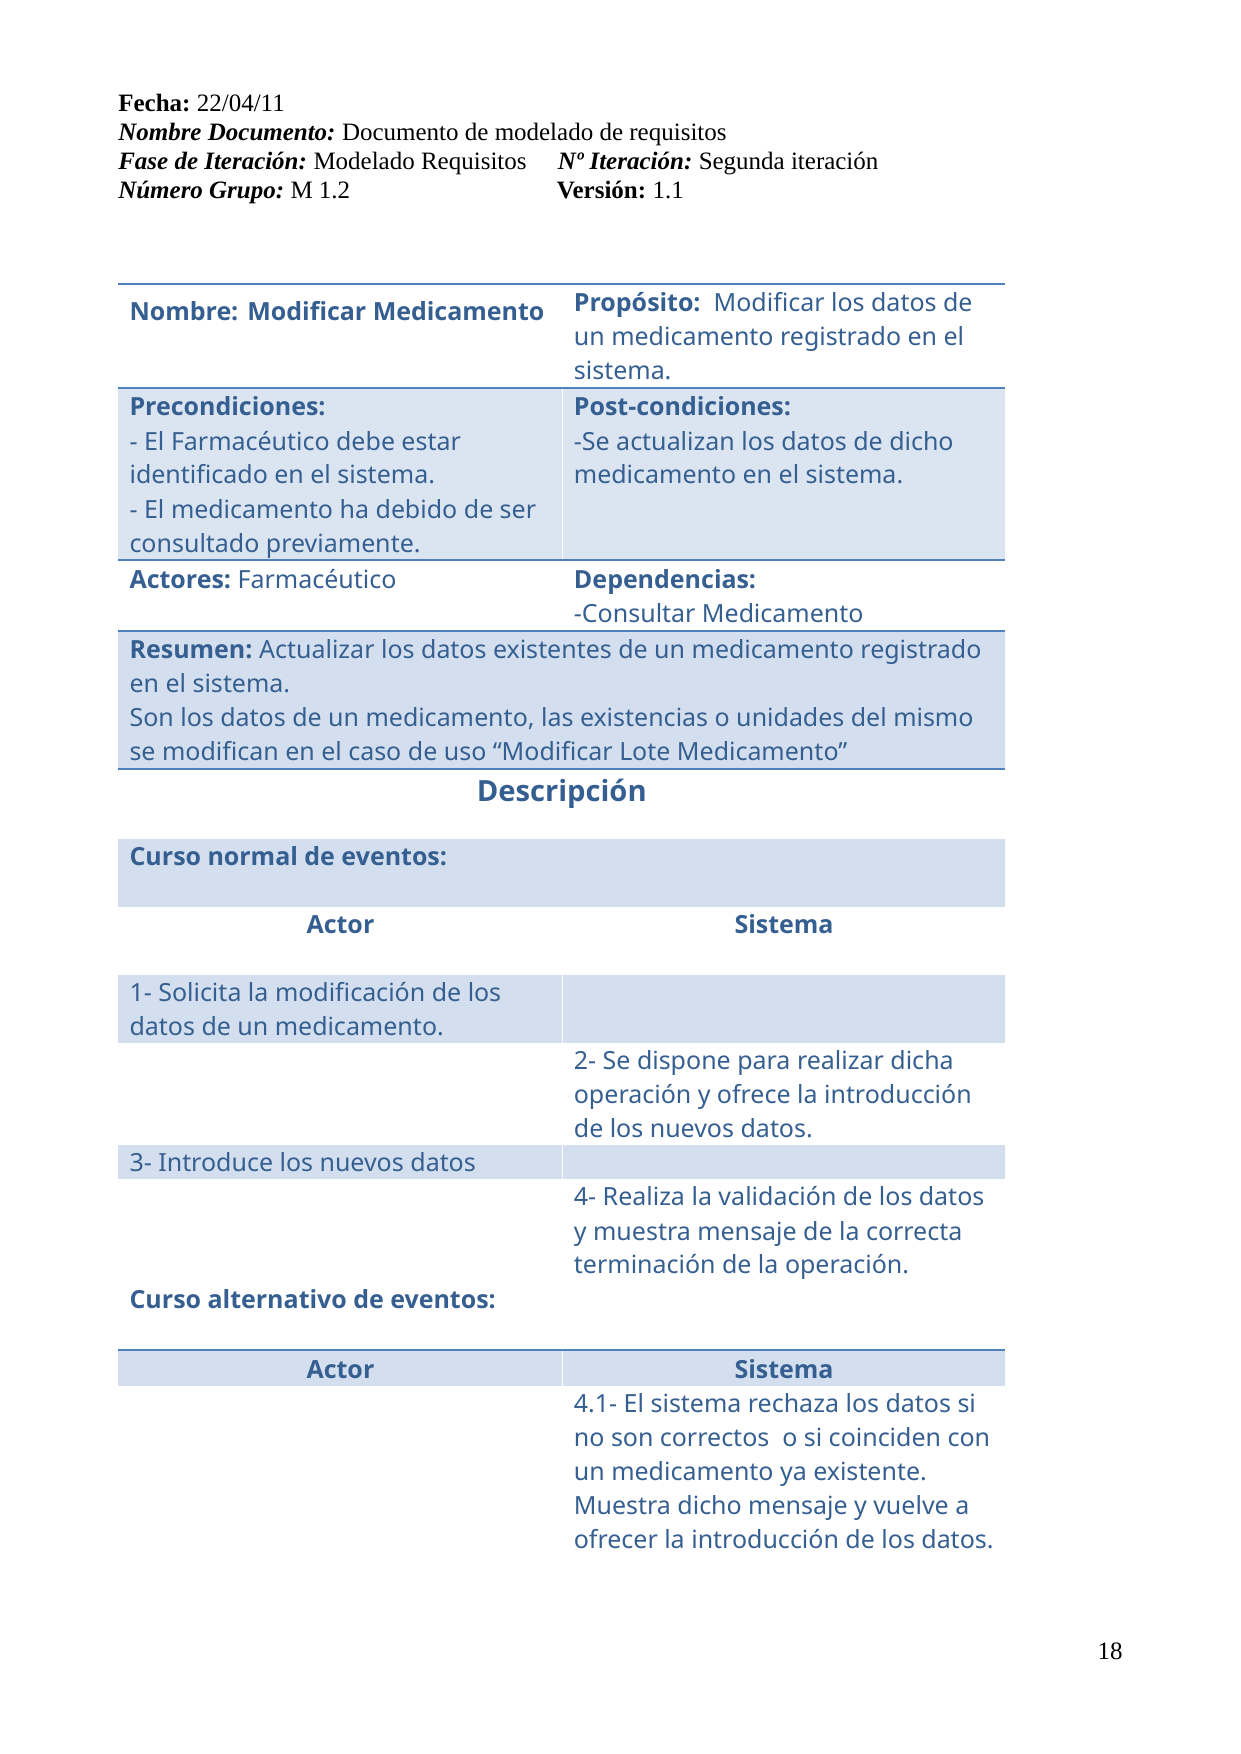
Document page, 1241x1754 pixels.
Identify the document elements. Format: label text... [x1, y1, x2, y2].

table_cell 4.1- El sistema rechaza los datos si no son correctos o si coinciden con un medicamento ya existente. Muestra dicho mensaje y vuelve a ofrecer la introducción de los datos. [563, 1386, 1005, 1556]
table_cell Actor [118, 1351, 562, 1386]
table_header Curso normal de eventos: [118, 839, 1005, 907]
table_cell 4- Realiza la validación de los datos y muestra mensaje de la correcta terminación de la operación. [563, 1179, 1005, 1281]
table_cell [563, 975, 1005, 1043]
table_header Nombre: Modificar Medicamento [118, 285, 562, 387]
table_cell Actor [118, 907, 562, 975]
table_cell Dependencias: -Consultar Medicamento [563, 561, 1005, 629]
table_cell Sistema [563, 907, 1005, 975]
table_cell [563, 1145, 1005, 1179]
table_cell Curso alternativo de eventos: [118, 1281, 1005, 1349]
table_cell Precondiciones: - El Farmacéutico debe estar identificado en el sistema. - El medicamento ha debido de ser consultado previamente. [118, 389, 562, 559]
table_cell 1- Solicita la modificación de los datos de un medicamento. [118, 975, 562, 1043]
table_cell Resumen: Actualizar los datos existentes de un medicamento registrado en el sistema. Son los datos de un medicamento, las existencias o unidades del mismo se modifican en el caso de uso “Modificar Lote Medicamento” [118, 632, 1005, 768]
table_cell [118, 1386, 562, 1556]
table_cell [118, 1179, 562, 1281]
table_cell Descripción [118, 770, 1005, 810]
table_header Propósito: Modificar los datos de un medicamento registrado en el sistema. [563, 285, 1005, 387]
table_cell Sistema [563, 1351, 1005, 1386]
table_cell Actores: Farmacéutico [118, 561, 562, 629]
table_cell 2- Se dispone para realizar dicha operación y ofrece la introducción de los nuevos datos. [563, 1043, 1005, 1145]
table_cell [118, 1043, 562, 1145]
table_cell Post-condiciones: -Se actualizan los datos de dicho medicamento en el sistema. [563, 389, 1005, 559]
table_cell 3- Introduce los nuevos datos [118, 1145, 562, 1179]
